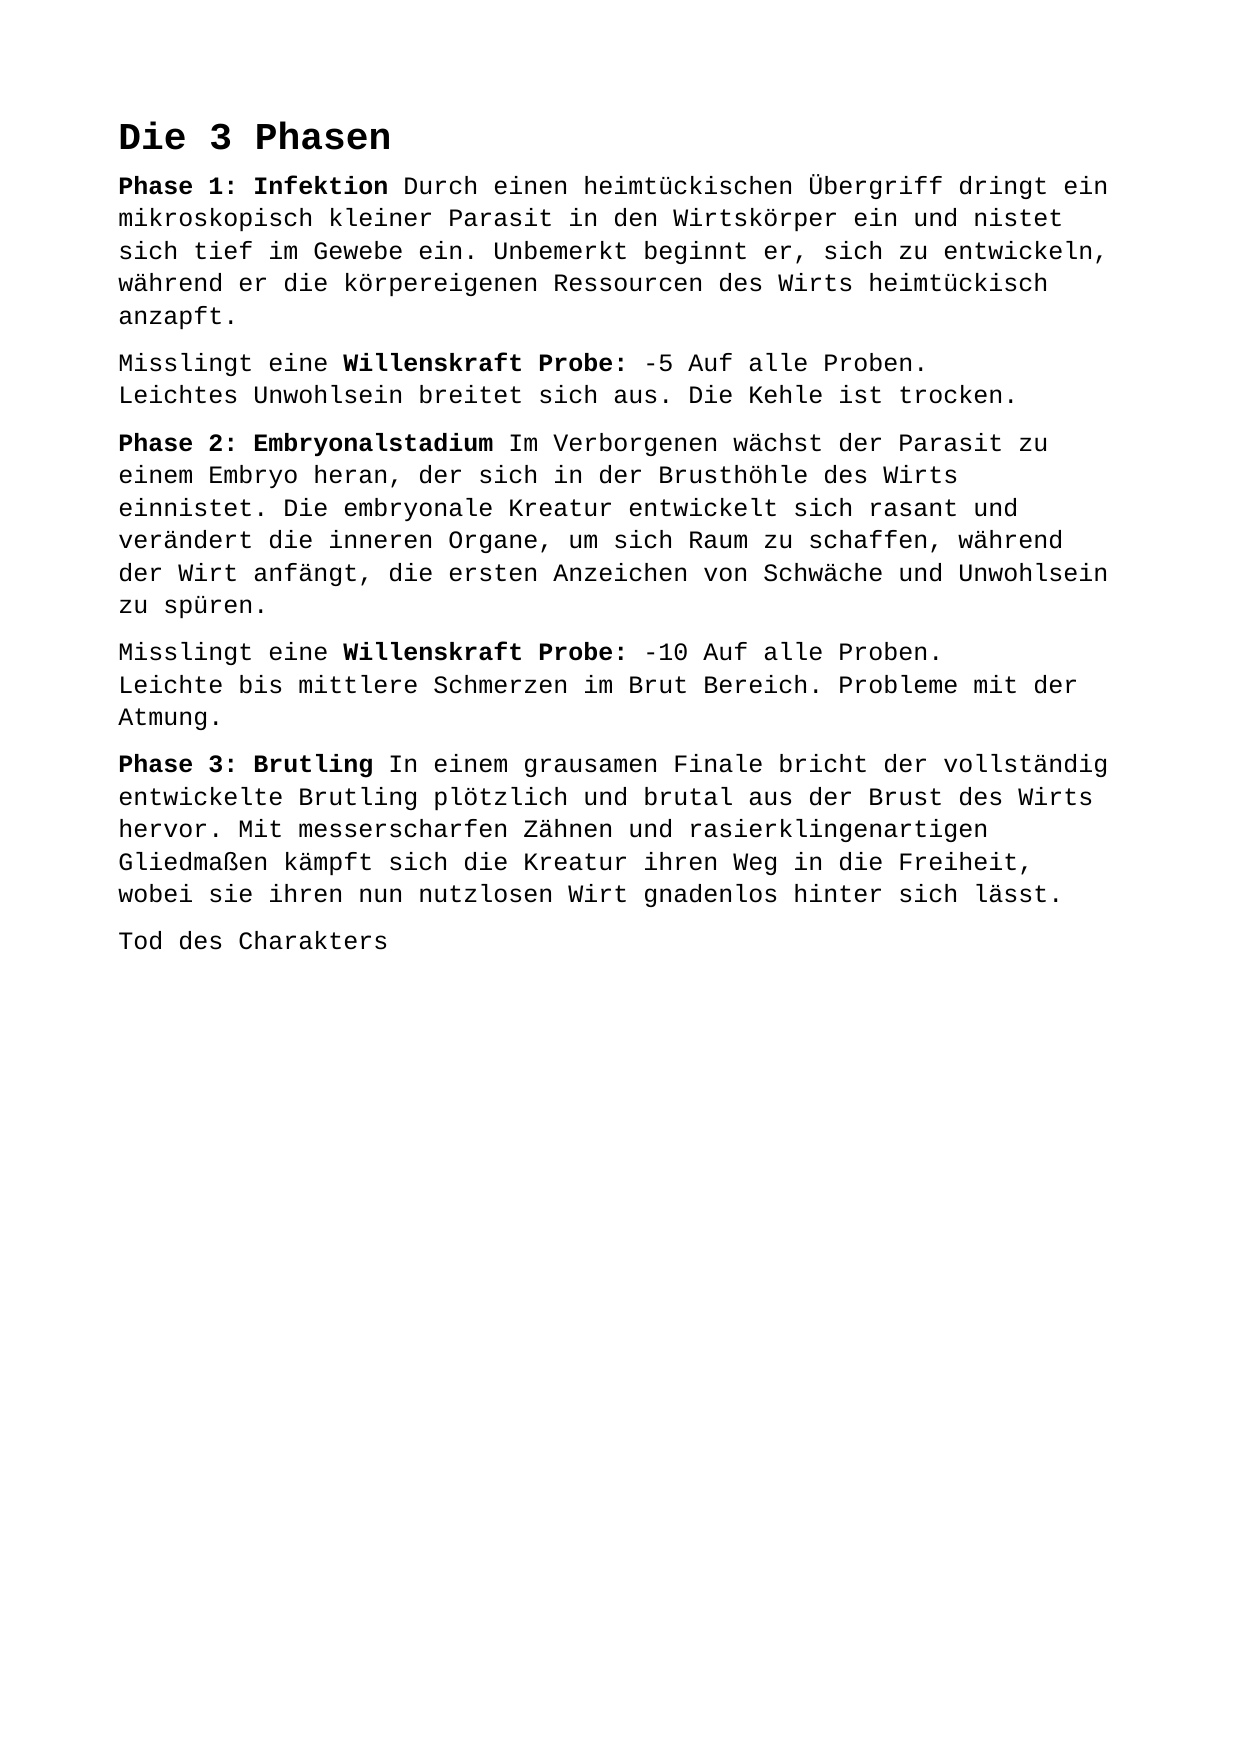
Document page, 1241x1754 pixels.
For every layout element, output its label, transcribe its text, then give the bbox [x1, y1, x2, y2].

text Phase 1: Infektion Durch einen heimtückischen Übergriff dringt ein mikroskopisch kleiner Parasit in den Wirtskörper ein und nistet sich tief im Gewebe ein. Unbemerkt beginnt er, sich zu entwickeln, während er die körpereigenen Ressourcen des Wirts heimtückisch anzapft. [118, 173, 1122, 332]
text Phase 3: Brutling In einem grausamen Finale bricht der vollständig entwickelte Brutling plötzlich und brutal aus der Brust des Wirts hervor. Mit messerscharfen Zähnen und rasierklingenartigen Gliedmaßen kämpft sich die Kreatur ihren Weg in die Freiheit, wobei sie ihren nun nutzlosen Wirt gnadenlos hinter sich lässt. [118, 752, 1122, 910]
text Misslingt eine Willenskraft Probe: -10 Auf alle Proben. Leichte bis mittlere Schmerzen im Brut Bereich. Probleme mit der Atmung. [118, 640, 1122, 733]
text Tod des Charakters [118, 929, 1122, 957]
text Misslingt eine Willenskraft Probe: -5 Auf alle Proben. Leichtes Unwohlsein breitet sich aus. Die Kehle ist trocken. [118, 351, 1122, 411]
text Phase 2: Embryonalstadium Im Verborgenen wächst der Parasit zu einem Embryo heran, der sich in der Brusthöhle des Wirts einnistet. Die embryonale Kreatur entwickelt sich rasant und verändert die inneren Organe, um sich Raum zu schaffen, während der Wirt anfängt, die ersten Anzeichen von Schwäche und Unwohlsein zu spüren. [118, 430, 1122, 621]
subtitle Die 3 Phasen [118, 118, 1122, 161]
